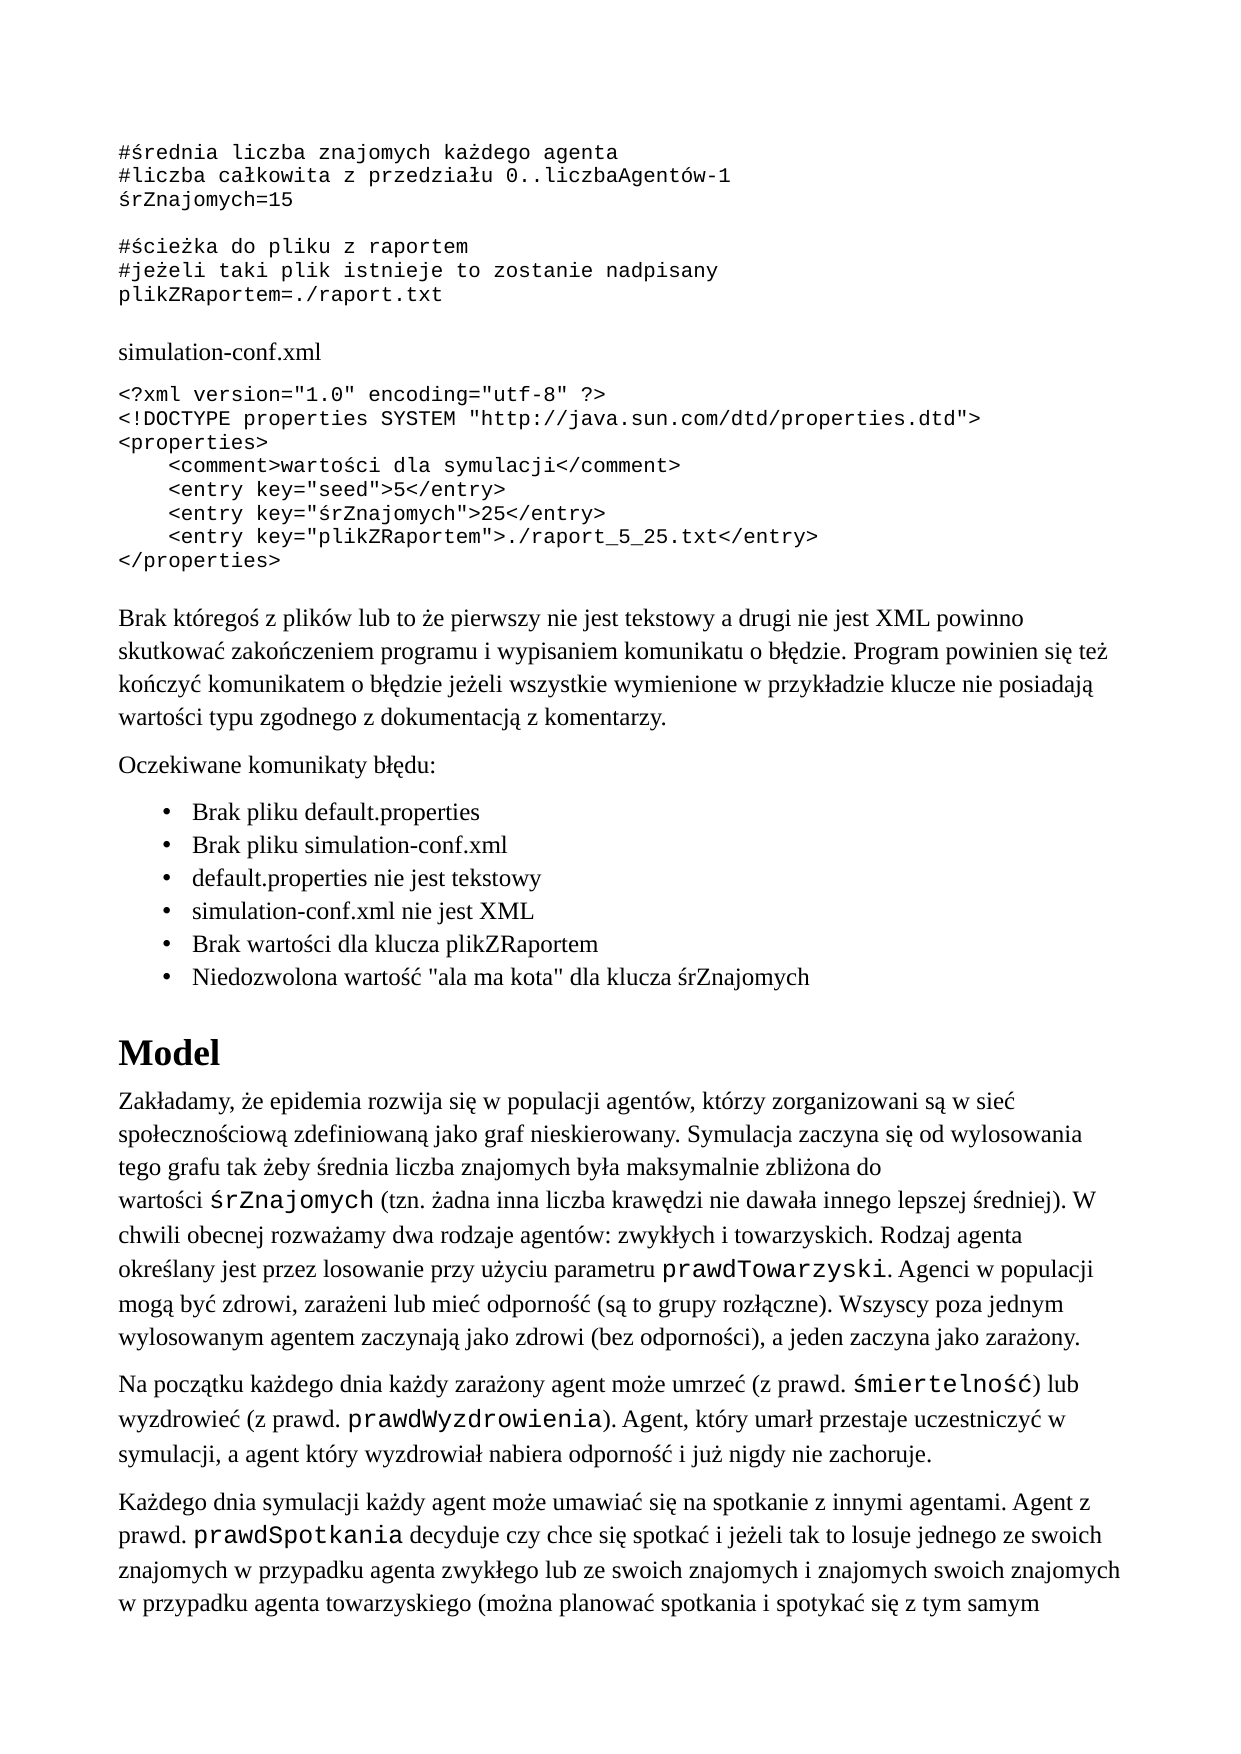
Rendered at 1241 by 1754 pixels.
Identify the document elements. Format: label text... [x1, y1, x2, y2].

text Oczekiwane komunikaty błędu: [118, 750, 1122, 778]
text #liczba całkowita z przedziału 0..liczbaAgentów-1 [118, 165, 1122, 189]
list Brak pliku simulation-conf.xml [162, 830, 1122, 859]
text #ścieżka do pliku z raportem [118, 236, 1122, 260]
text śrZnajomych=15 [118, 189, 1122, 213]
list Niedozwolona wartość "ala ma kota" dla klucza śrZnajomych [162, 962, 1122, 991]
text <properties> [118, 432, 1122, 455]
text </properties> [118, 550, 1122, 573]
list default.properties nie jest tekstowy [162, 863, 1122, 892]
text <entry key="seed">5</entry> [118, 479, 1122, 503]
list Brak wartości dla klucza plikZRaportem [162, 929, 1122, 958]
text <!DOCTYPE properties SYSTEM "http://java.sun.com/dtd/properties.dtd"> [118, 408, 1122, 432]
text <entry key="plikZRaportem">./raport_5_25.txt</entry> [118, 526, 1122, 550]
text simulation-conf.xml [118, 337, 1122, 366]
text Każdego dnia symulacji każdy agent może umawiać się na spotkanie z innymi agentami. Agent z prawd. prawdSpotkania decyduje czy chce się spotkać i jeżeli tak to losuje jednego ze swoich znajomych w przypadku agenta zwykłego lub ze swoich znajomych i znajomych swoich znajomych w przypadku agenta towarzyskiego (można planować spotkania i spotykać się z tym samym [118, 1487, 1122, 1617]
text plikZRaportem=./raport.txt [118, 284, 1122, 307]
text <entry key="śrZnajomych">25</entry> [118, 503, 1122, 526]
text #średnia liczba znajomych każdego agenta [118, 142, 1122, 165]
text Na początku każdego dnia każdy zarażony agent może umrzeć (z prawd. śmiertelność) lub wyzdrowieć (z prawd. prawdWyzdrowienia). Agent, który umarł przestaje uczestniczyć w symulacji, a agent który wyzdrowiał nabiera odporność i już nigdy nie zachoruje. [118, 1369, 1122, 1468]
list simulation-conf.xml nie jest XML [162, 896, 1122, 925]
text <?xml version="1.0" encoding="utf-8" ?> [118, 384, 1122, 408]
subtitle Model [118, 1031, 1122, 1074]
text #jeżeli taki plik istnieje to zostanie nadpisany [118, 260, 1122, 284]
text <comment>wartości dla symulacji</comment> [118, 455, 1122, 479]
text Brak któregoś z plików lub to że pierwszy nie jest tekstowy a drugi nie jest XML powinno skutkować zakończeniem programu i wypisaniem komunikatu o błędzie. Program powinien się też kończyć komunikatem o błędzie jeżeli wszystkie wymienione w przykładzie klucze nie posiadają wartości typu zgodnego z dokumentacją z komentarzy. [118, 603, 1122, 731]
list Brak pliku default.properties [162, 797, 1122, 826]
text Zakładamy, że epidemia rozwija się w populacji agentów, którzy zorganizowani są w sieć społecznościową zdefiniowaną jako graf nieskierowany. Symulacja zaczyna się od wylosowania tego grafu tak żeby średnia liczba znajomych była maksymalnie zbliżona do wartości śrZnajomych (tzn. żadna inna liczba krawędzi nie dawała innego lepszej średniej). W chwili obecnej rozważamy dwa rodzaje agentów: zwykłych i towarzyskich. Rodzaj agenta określany jest przez losowanie przy użyciu parametru prawdTowarzyski. Agenci w populacji mogą być zdrowi, zarażeni lub mieć odporność (są to grupy rozłączne). Wszyscy poza jednym wylosowanym agentem zaczynają jako zdrowi (bez odporności), a jeden zaczyna jako zarażony. [118, 1086, 1122, 1351]
